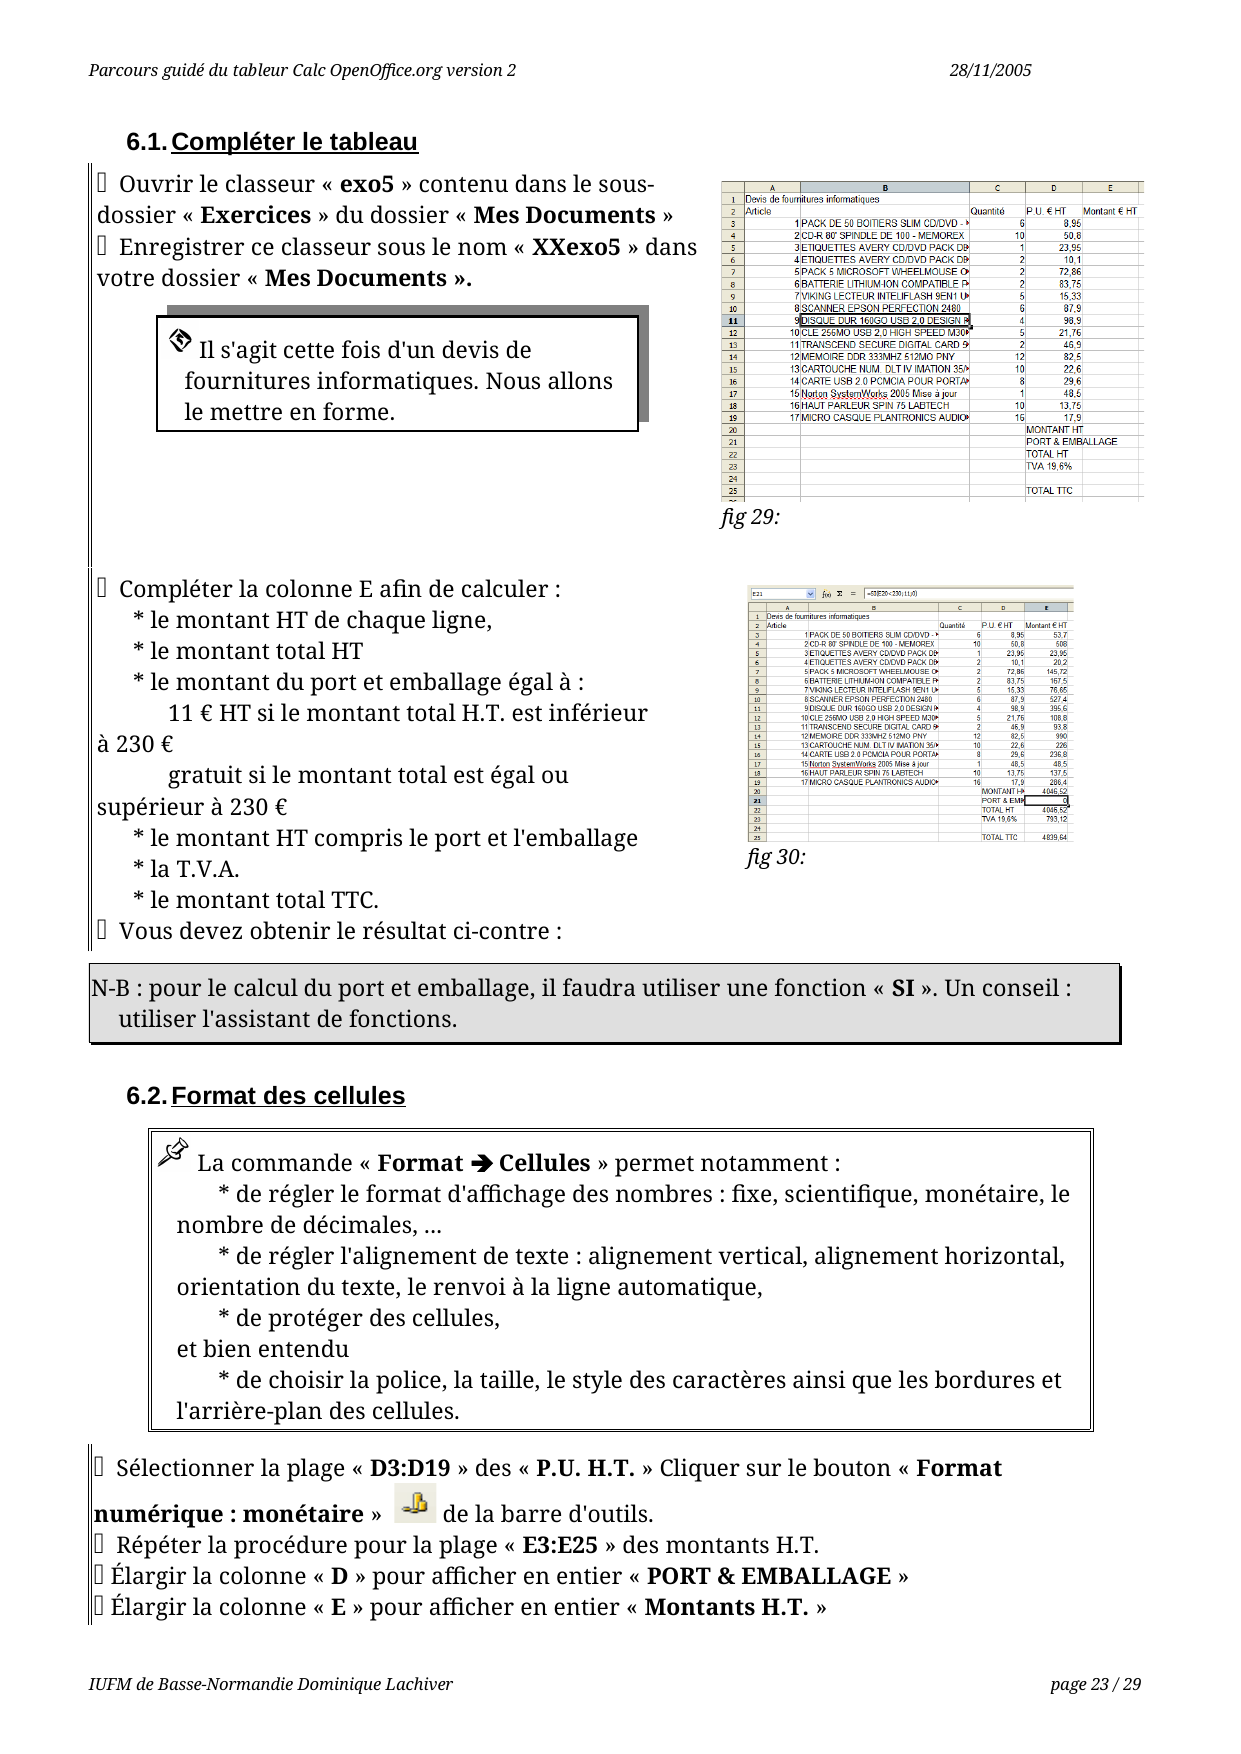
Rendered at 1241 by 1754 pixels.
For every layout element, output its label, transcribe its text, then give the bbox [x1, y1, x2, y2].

table_header  Ouvrir le classeur « exo5 » contenu dans le sous-dossier « Exercices » du dossier « Mes Documents »  Enregistrer ce classeur sous le nom « XXexo5 » dans votre dossier « Mes Documents ». Il s'agit cette fois d'un devis de fournitures informatiques. Nous allons le mettre en forme. [92, 163, 714, 567]
text  Sélectionner la plage « D3:D19 » des « P.U. H.T. » Cliquer sur le bouton « Format numérique : monétaire » de la barre d'outils. [92, 1444, 1152, 1529]
subtitle Format des cellules [126, 1082, 1152, 1110]
subtitle Compléter le tableau [126, 128, 1152, 156]
text  Élargir la colonne « D » pour afficher en entier « PORT & EMBALLAGE » [92, 1560, 1152, 1591]
picture [721, 181, 1145, 502]
picture [747, 585, 1074, 842]
text  Élargir la colonne « E » pour afficher en entier « Montants H.T. » [92, 1591, 1152, 1625]
picture [153, 1133, 192, 1172]
picture [161, 320, 199, 359]
text N-B : pour le calcul du port et emballage, il faudra utiliser une fonction « SI ». Un conseil : utiliser l'assistant de fonctions. [90, 964, 1119, 1042]
text  Répéter la procédure pour la plage « E3:E25 » des montants H.T. [92, 1529, 1152, 1560]
table_header [669, 568, 1152, 951]
table_header [714, 163, 1152, 567]
table_header  Compléter la colonne E afin de calculer : * le montant HT de chaque ligne, * le montant total HT * le montant du port et emballage égal à : 11 € HT si le montant total H.T. est inférieur à 230 € gratuit si le montant total est égal ou supérieur à 230 € * le montant HT compris le port et l'emballage * la T.V.A. * le montant total TTC.  Vous devez obtenir le résultat ci-contre : [92, 568, 669, 951]
picture [394, 1483, 437, 1523]
